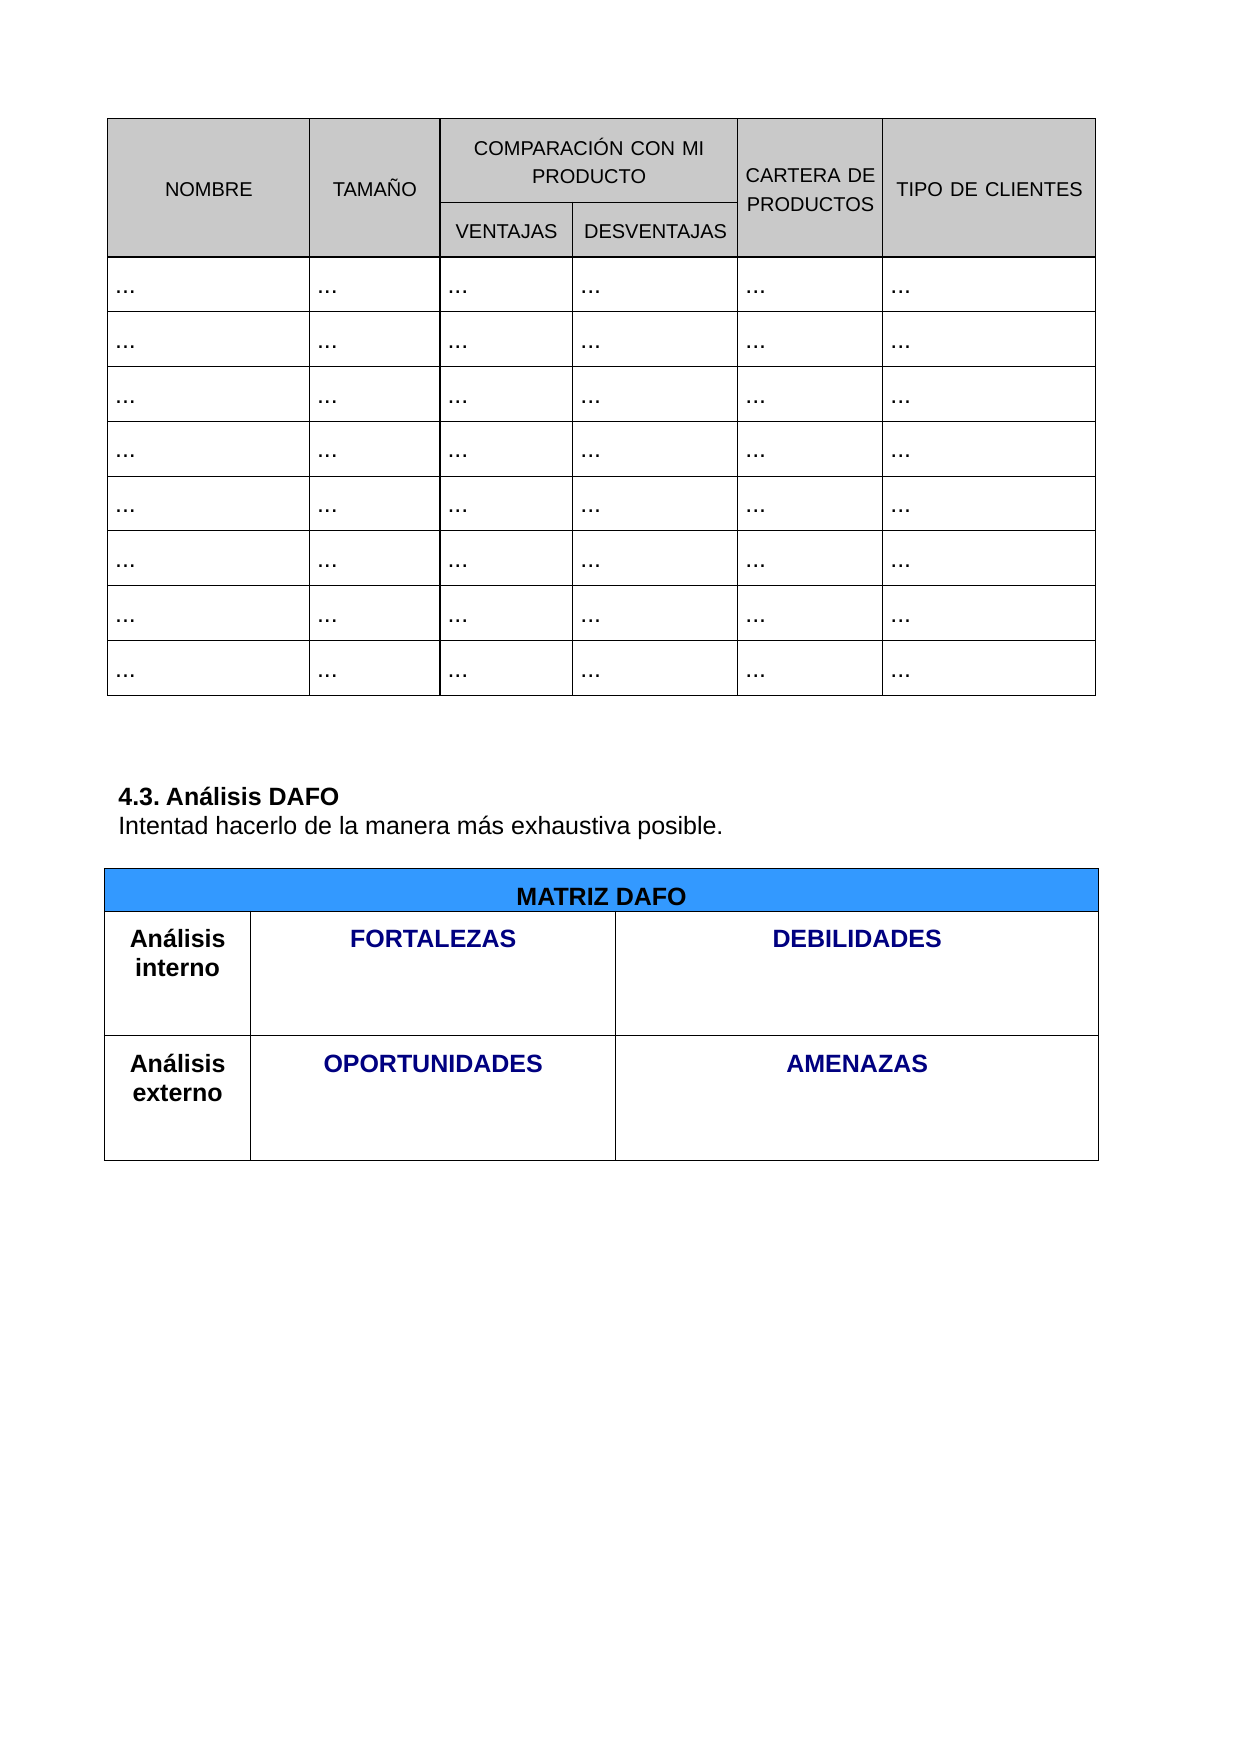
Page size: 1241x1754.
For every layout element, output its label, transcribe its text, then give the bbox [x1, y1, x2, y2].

table_cell ... [738, 641, 882, 695]
table_cell FORTALEZAS [251, 912, 615, 1035]
table_cell ... [310, 531, 439, 585]
table_cell DEBILIDADES [616, 912, 1098, 1035]
table_cell ... [573, 586, 737, 640]
table_cell ... [441, 586, 572, 640]
table_cell ... [883, 367, 1095, 421]
table_cell ... [573, 422, 737, 476]
table_cell desventajas [573, 203, 737, 256]
table_cell ... [883, 422, 1095, 476]
table_cell ... [441, 367, 572, 421]
table_cell ... [738, 477, 882, 530]
table_cell ... [310, 258, 439, 311]
table_cell ... [310, 312, 439, 366]
table_header tamaño [310, 119, 439, 256]
table_cell ... [108, 258, 309, 311]
table_cell ... [441, 477, 572, 530]
table_header MATRIZ DAFO [105, 869, 1098, 911]
table_cell ... [883, 531, 1095, 585]
table_cell ... [738, 531, 882, 585]
text Intentad hacerlo de la manera más exhaustiva posible. [118, 811, 1122, 839]
table_cell ... [108, 477, 309, 530]
table_cell ... [883, 258, 1095, 311]
table_header comparación con mi producto [441, 119, 737, 202]
table_cell AMENAZAS [616, 1036, 1098, 1160]
table_cell ... [573, 477, 737, 530]
table_cell OPORTUNIDADES [251, 1036, 615, 1160]
table_header tipo de clientes [883, 119, 1095, 256]
table_cell ventajas [441, 203, 572, 256]
table_cell ... [310, 422, 439, 476]
table_cell ... [441, 641, 572, 695]
table_cell ... [108, 531, 309, 585]
table_cell ... [738, 258, 882, 311]
table_header cartera de productos [738, 119, 882, 256]
table_cell ... [883, 312, 1095, 366]
table_cell ... [573, 367, 737, 421]
table_cell ... [108, 586, 309, 640]
table_cell ... [883, 586, 1095, 640]
table_cell ... [310, 586, 439, 640]
table_cell Análisis externo [105, 1036, 250, 1160]
table_cell ... [108, 641, 309, 695]
table_cell ... [573, 312, 737, 366]
table_cell ... [108, 312, 309, 366]
table_cell ... [441, 531, 572, 585]
table_cell ... [738, 367, 882, 421]
table_cell ... [573, 258, 737, 311]
table_cell ... [573, 641, 737, 695]
table_cell ... [441, 312, 572, 366]
table_cell ... [310, 641, 439, 695]
table_cell ... [108, 367, 309, 421]
table_cell ... [441, 258, 572, 311]
table_cell ... [310, 367, 439, 421]
table_cell ... [738, 422, 882, 476]
table_cell ... [738, 586, 882, 640]
table_cell ... [108, 422, 309, 476]
table_cell ... [573, 531, 737, 585]
text 4.3. Análisis DAFO [118, 782, 1122, 811]
table_cell ... [441, 422, 572, 476]
table_header nombre [108, 119, 309, 256]
table_cell ... [883, 477, 1095, 530]
table_cell Análisis interno [105, 912, 250, 1035]
table_cell ... [310, 477, 439, 530]
table_cell ... [738, 312, 882, 366]
table_cell ... [883, 641, 1095, 695]
